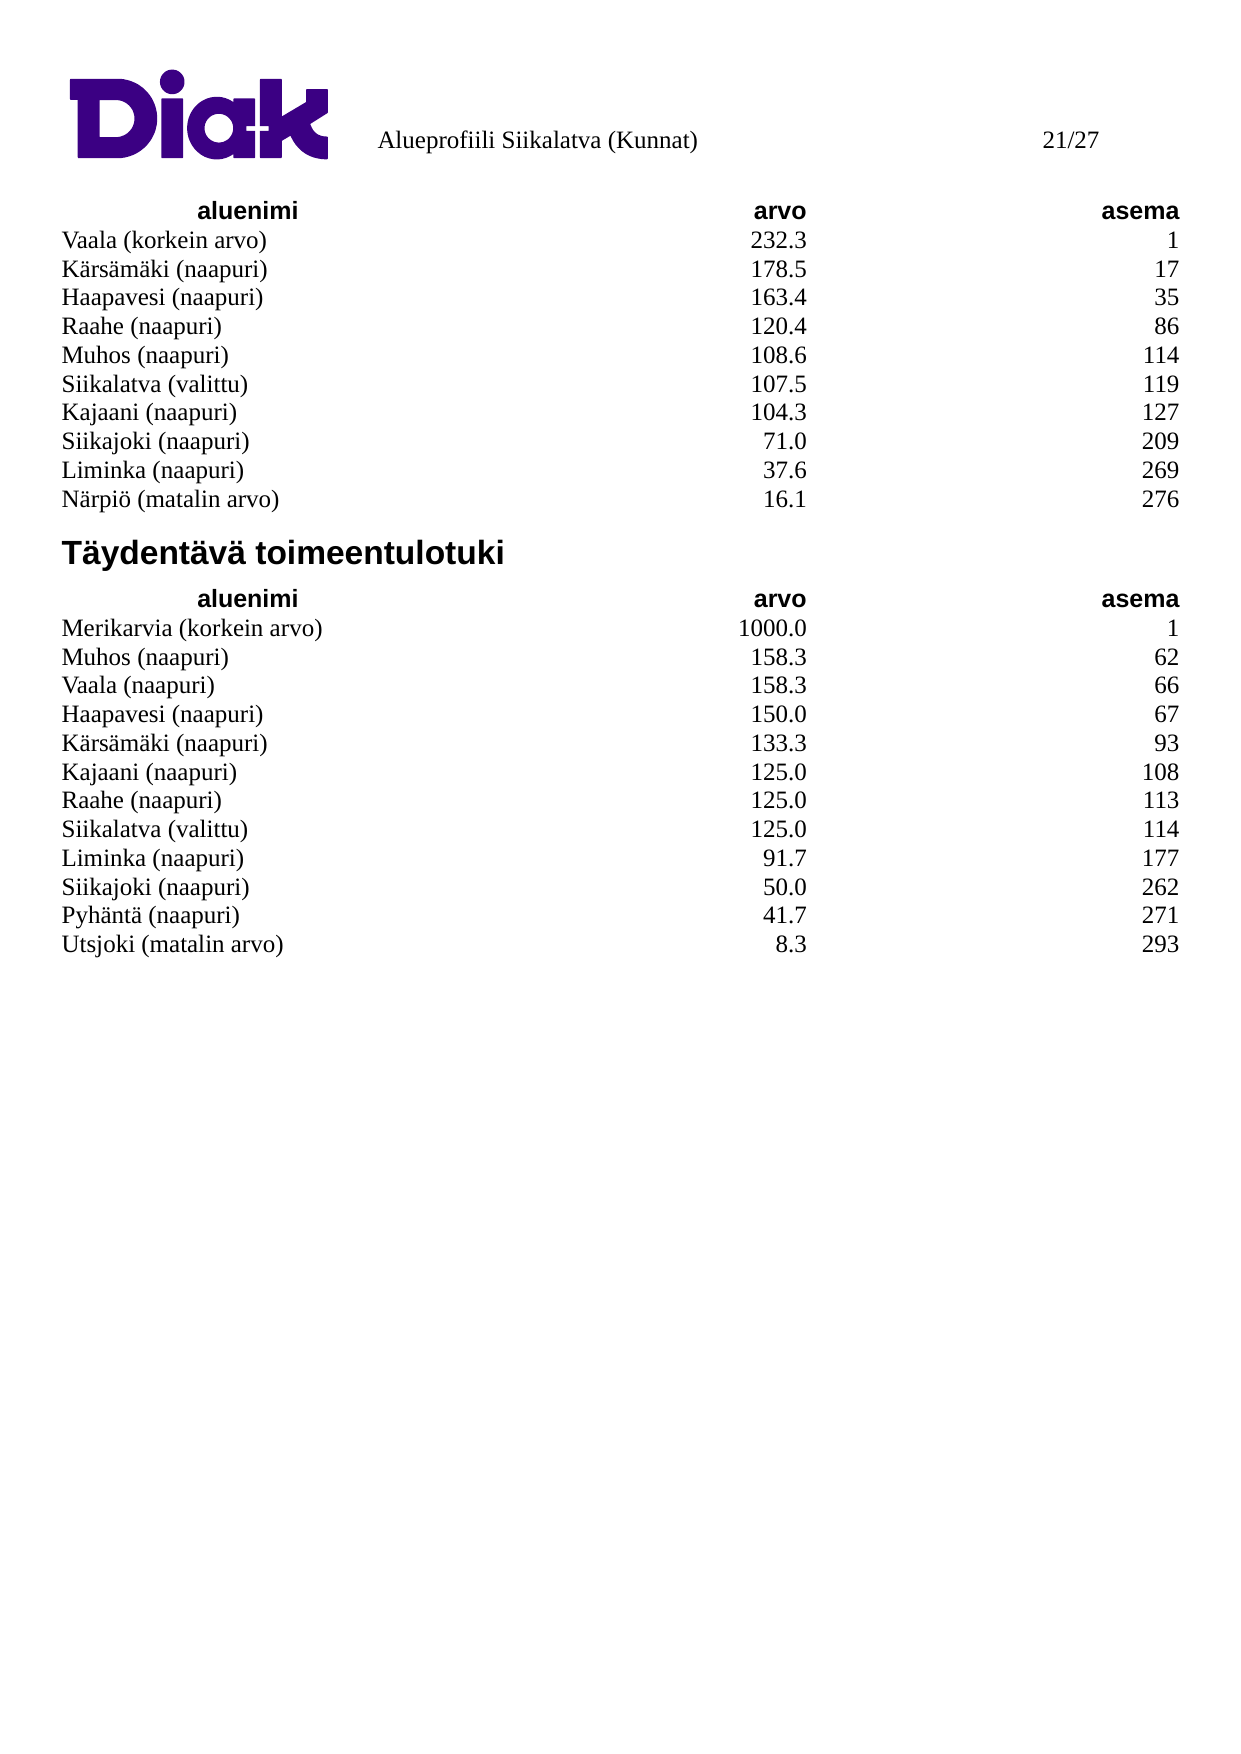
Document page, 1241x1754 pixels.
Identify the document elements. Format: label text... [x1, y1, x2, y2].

table_cell 119 [806, 369, 1179, 397]
table_cell 91.7 [434, 843, 806, 872]
table_cell Kärsämäki (naapuri) [61, 728, 434, 757]
table_cell 262 [806, 872, 1179, 901]
table_cell 93 [806, 728, 1179, 757]
table_cell 50.0 [434, 872, 806, 901]
table_cell 17 [806, 254, 1179, 282]
table_cell 125.0 [434, 786, 806, 814]
table_cell 232.3 [434, 225, 806, 254]
table_cell 66 [806, 671, 1179, 699]
table_cell 114 [806, 814, 1179, 843]
table_cell 158.3 [434, 671, 806, 699]
table_cell 71.0 [434, 426, 806, 455]
table_cell Kajaani (naapuri) [61, 757, 434, 786]
table_cell Vaala (korkein arvo) [61, 225, 434, 254]
table_header arvo [434, 584, 806, 613]
table_cell 163.4 [434, 283, 806, 311]
table_cell Vaala (naapuri) [61, 671, 434, 699]
table_cell 269 [806, 455, 1179, 484]
table_cell 86 [806, 311, 1179, 340]
table_cell Haapavesi (naapuri) [61, 699, 434, 728]
table_cell 1 [806, 225, 1179, 254]
table_cell 127 [806, 398, 1179, 426]
table_cell Raahe (naapuri) [61, 311, 434, 340]
table_header aluenimi [61, 196, 434, 225]
table_cell Liminka (naapuri) [61, 843, 434, 872]
table_cell 67 [806, 699, 1179, 728]
table_cell Närpiö (matalin arvo) [61, 484, 434, 512]
table_cell 16.1 [434, 484, 806, 512]
table_cell 35 [806, 283, 1179, 311]
table_cell 1 [806, 613, 1179, 642]
table_header aluenimi [61, 584, 434, 613]
table_cell 133.3 [434, 728, 806, 757]
table_cell 178.5 [434, 254, 806, 282]
table_cell Utsjoki (matalin arvo) [61, 929, 434, 958]
table_cell Merikarvia (korkein arvo) [61, 613, 434, 642]
table_cell Raahe (naapuri) [61, 786, 434, 814]
table_cell Kajaani (naapuri) [61, 398, 434, 426]
table_cell 62 [806, 642, 1179, 671]
table_cell 114 [806, 340, 1179, 369]
table_cell 125.0 [434, 757, 806, 786]
table_cell 150.0 [434, 699, 806, 728]
table_cell 107.5 [434, 369, 806, 397]
table_cell Kärsämäki (naapuri) [61, 254, 434, 282]
table_cell Muhos (naapuri) [61, 340, 434, 369]
table_cell 271 [806, 901, 1179, 929]
table_cell 108 [806, 757, 1179, 786]
table_cell 158.3 [434, 642, 806, 671]
table_cell Pyhäntä (naapuri) [61, 901, 434, 929]
table_cell 125.0 [434, 814, 806, 843]
table_cell 104.3 [434, 398, 806, 426]
table_cell Siikalatva (valittu) [61, 369, 434, 397]
subtitle Täydentävä toimeentulotuki [61, 533, 1179, 572]
table_cell Siikajoki (naapuri) [61, 872, 434, 901]
table_cell 177 [806, 843, 1179, 872]
table_header arvo [434, 196, 806, 225]
table_cell 113 [806, 786, 1179, 814]
table_cell Siikajoki (naapuri) [61, 426, 434, 455]
table_header asema [806, 584, 1179, 613]
table_cell Muhos (naapuri) [61, 642, 434, 671]
table_cell 108.6 [434, 340, 806, 369]
table_cell 41.7 [434, 901, 806, 929]
table_cell 209 [806, 426, 1179, 455]
table_cell 1000.0 [434, 613, 806, 642]
table_cell 120.4 [434, 311, 806, 340]
table_cell Liminka (naapuri) [61, 455, 434, 484]
table_cell 293 [806, 929, 1179, 958]
table_cell Siikalatva (valittu) [61, 814, 434, 843]
table_cell 8.3 [434, 929, 806, 958]
table_header asema [806, 196, 1179, 225]
table_cell 37.6 [434, 455, 806, 484]
table_cell Haapavesi (naapuri) [61, 283, 434, 311]
table_cell 276 [806, 484, 1179, 512]
